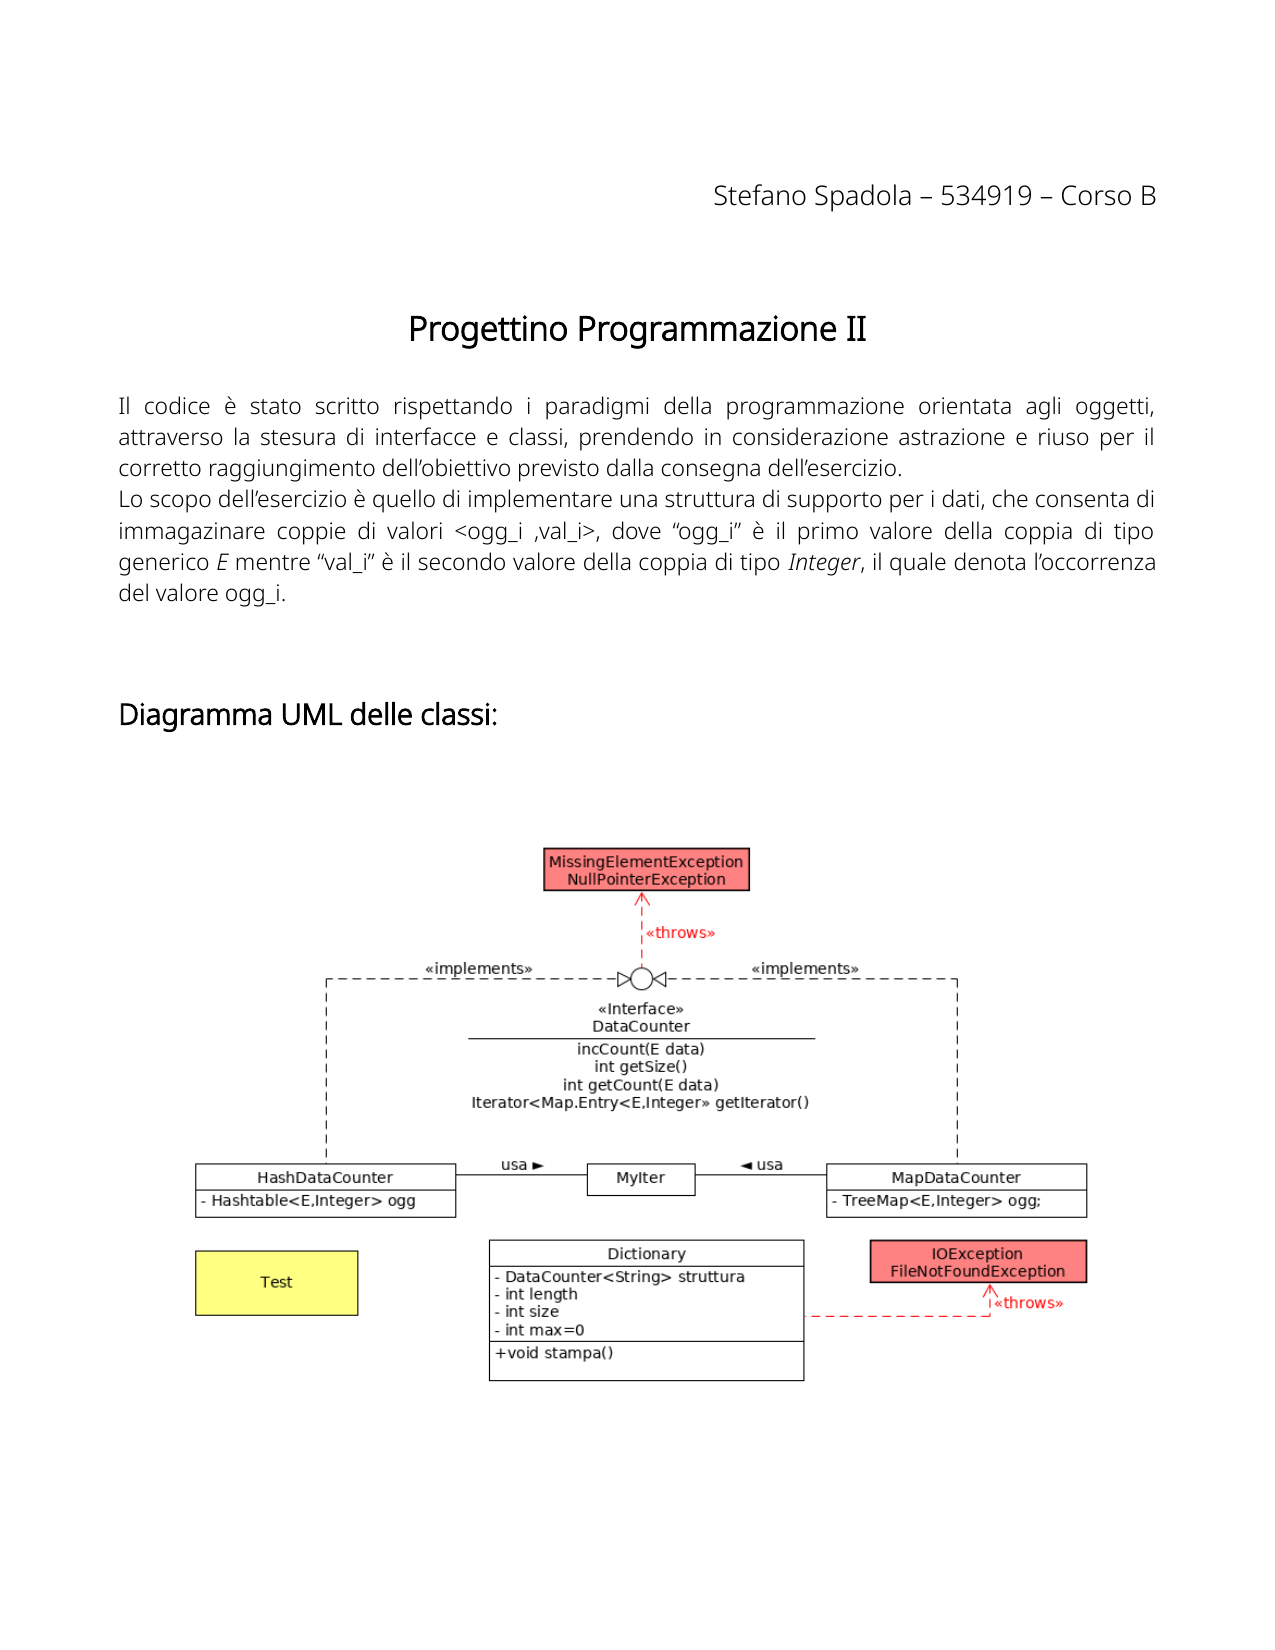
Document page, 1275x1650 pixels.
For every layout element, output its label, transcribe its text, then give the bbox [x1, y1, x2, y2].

picture [118, 778, 1157, 1440]
text Stefano Spadola – 534919 – Corso B [118, 177, 1157, 214]
text Lo scopo dell’esercizio è quello di implementare una struttura di supporto per i dati, che consenta di immagazinare coppie di valori <ogg_i ,val_i>, dove “ogg_i” è il primo valore della coppia di tipo generico E mentre “val_i” è il secondo valore della coppia di tipo Integer, il quale denota l’occorrenza del valore ogg_i. [118, 483, 1157, 608]
text Il codice è stato scritto rispettando i paradigmi della programmazione orientata agli oggetti, attraverso la stesura di interfacce e classi, prendendo in considerazione astrazione e riuso per il corretto raggiungimento dell’obiettivo previsto dalla consegna dell’esercizio. [118, 389, 1157, 483]
text Progettino Programmazione II [118, 304, 1157, 350]
text Diagramma UML delle classi: [118, 693, 1157, 733]
